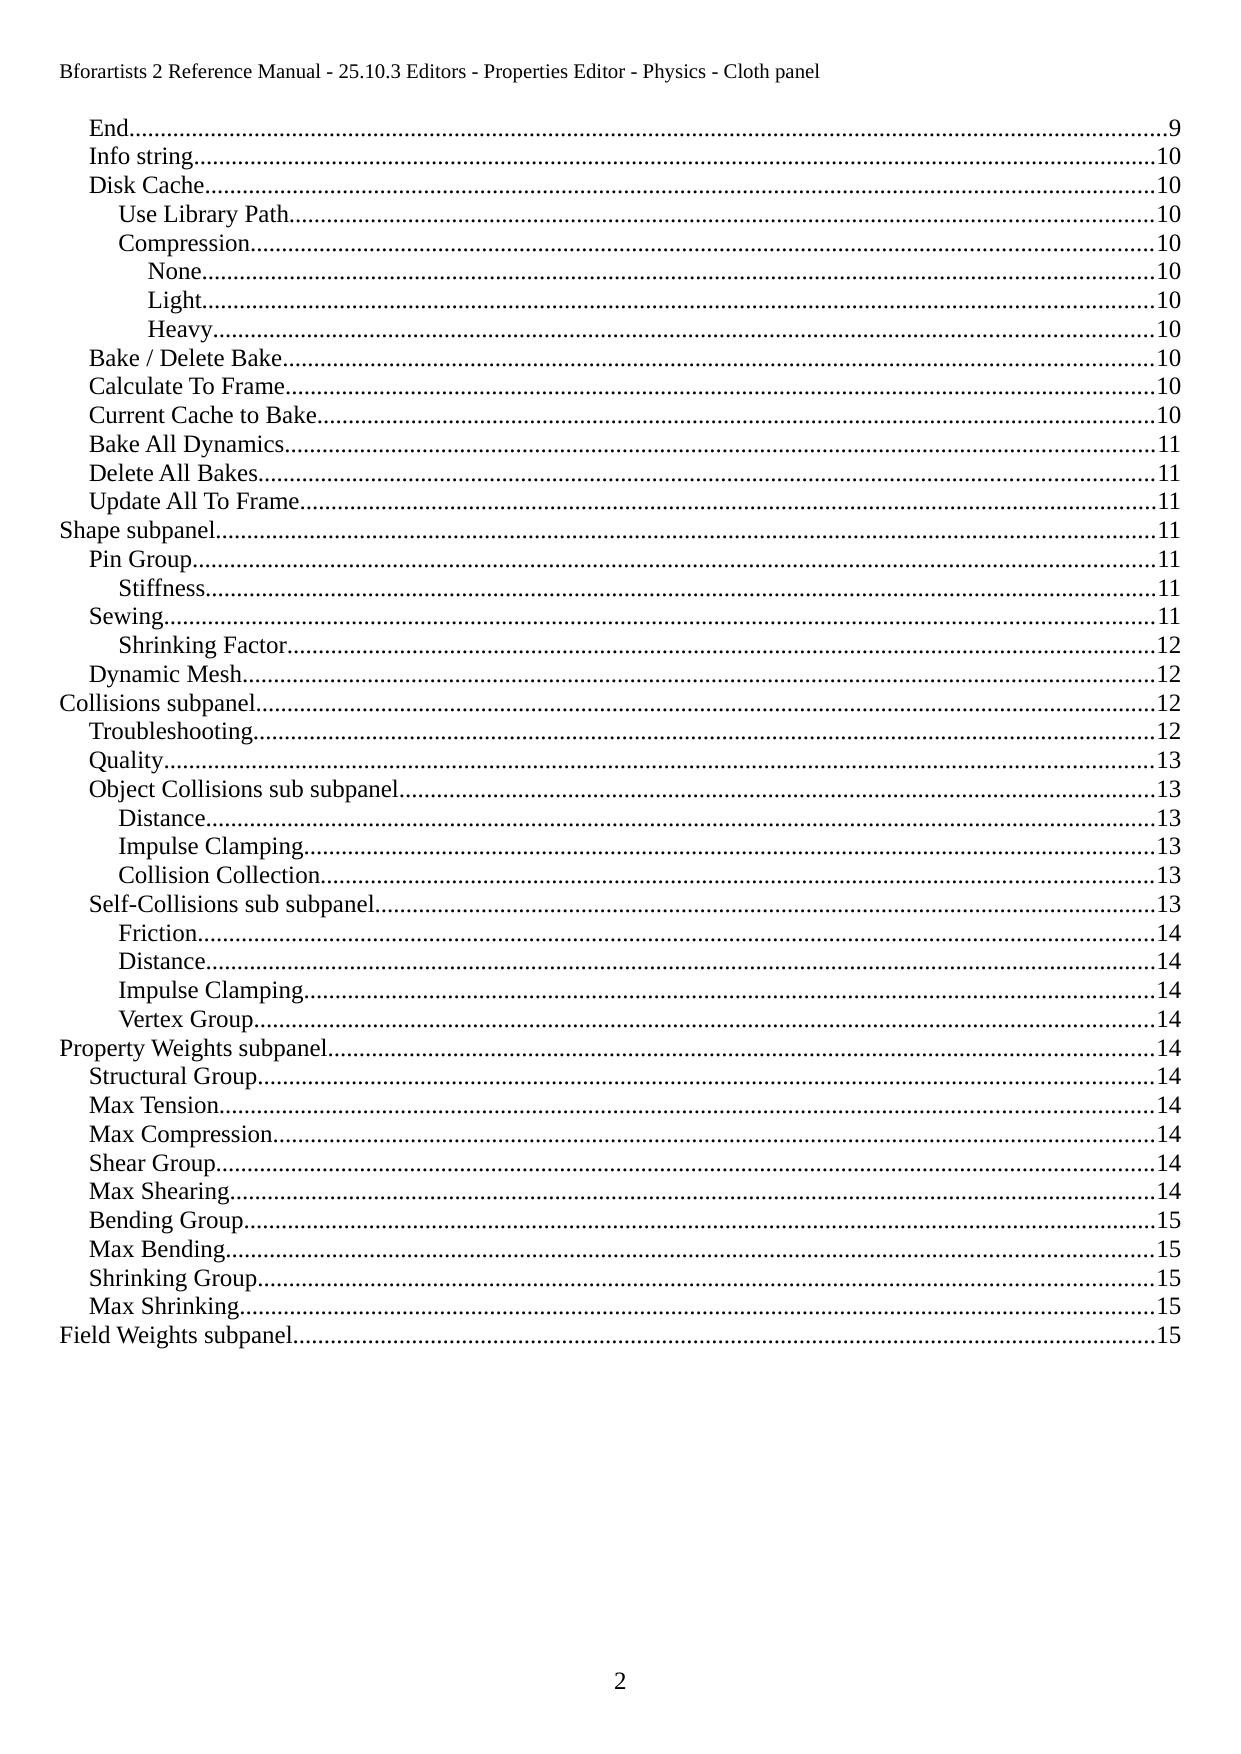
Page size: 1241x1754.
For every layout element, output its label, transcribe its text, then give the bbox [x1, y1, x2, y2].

text Compression 10 [118, 228, 1181, 256]
text Structural Group 14 [88, 1061, 1181, 1090]
text Distance 13 [118, 803, 1181, 831]
text Object Collisions sub subpanel 13 [88, 774, 1181, 803]
text Collisions subpanel 12 [59, 688, 1181, 716]
text Shrinking Group 15 [88, 1263, 1181, 1291]
text Self-Collisions sub subpanel 13 [88, 889, 1181, 918]
text Distance 14 [118, 946, 1181, 975]
text Stiffness 11 [118, 573, 1181, 601]
text Use Library Path 10 [118, 199, 1181, 228]
text Shear Group 14 [88, 1148, 1181, 1176]
text Shape subpanel 11 [59, 515, 1181, 544]
text Friction 14 [118, 918, 1181, 946]
text Update All To Frame 11 [88, 486, 1181, 515]
text Max Shrinking 15 [88, 1291, 1181, 1320]
text Heavy 10 [147, 314, 1181, 343]
text Disk Cache 10 [88, 170, 1181, 199]
text Field Weights subpanel 15 [59, 1320, 1181, 1349]
text Max Shearing 14 [88, 1176, 1181, 1205]
text Max Tension 14 [88, 1090, 1181, 1119]
text Max Compression 14 [88, 1119, 1181, 1148]
text Pin Group 11 [88, 544, 1181, 573]
text Impulse Clamping 14 [118, 975, 1181, 1004]
text Delete All Bakes 11 [88, 458, 1181, 486]
text Property Weights subpanel 14 [59, 1033, 1181, 1061]
text Bending Group 15 [88, 1205, 1181, 1234]
text Calculate To Frame 10 [88, 371, 1181, 400]
text None 10 [147, 256, 1181, 285]
text Troubleshooting 12 [88, 716, 1181, 745]
text Bake / Delete Bake 10 [88, 343, 1181, 371]
text Current Cache to Bake 10 [88, 400, 1181, 429]
text Impulse Clamping 13 [118, 831, 1181, 860]
text Quality 13 [88, 745, 1181, 774]
text Bake All Dynamics 11 [88, 429, 1181, 458]
text End 9 [88, 113, 1181, 141]
text Light 10 [147, 285, 1181, 314]
text Dynamic Mesh 12 [88, 659, 1181, 688]
text Vertex Group 14 [118, 1004, 1181, 1033]
text Sewing 11 [88, 601, 1181, 630]
text Collision Collection 13 [118, 860, 1181, 889]
text Max Bending 15 [88, 1234, 1181, 1263]
text Info string 10 [88, 141, 1181, 170]
text Shrinking Factor 12 [118, 630, 1181, 659]
